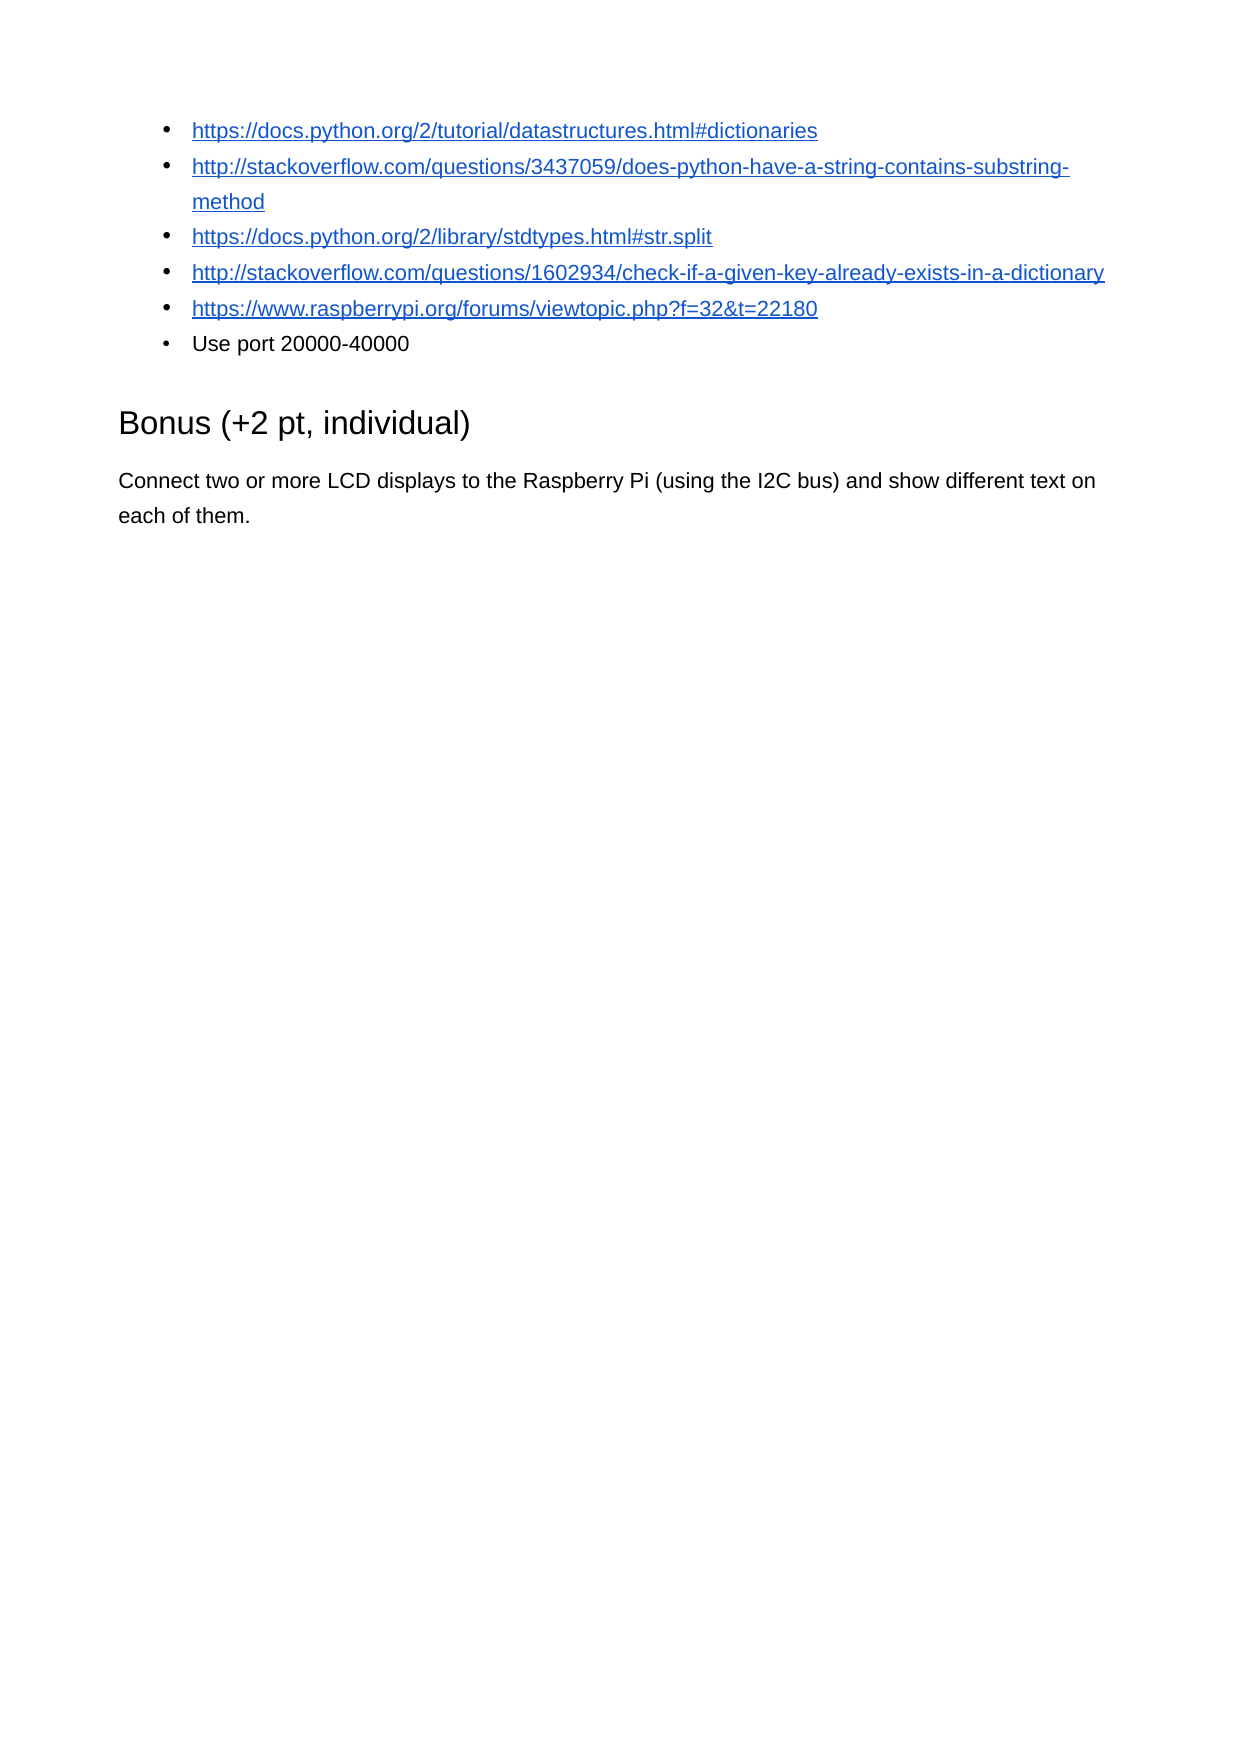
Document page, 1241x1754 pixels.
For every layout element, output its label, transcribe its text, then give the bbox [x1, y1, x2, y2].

list https://docs.python.org/2/tutorial/datastructures.html#dictionaries [162, 118, 1122, 144]
list http://stackoverflow.com/questions/3437059/does-python-have-a-string-contains-substring-method [162, 154, 1122, 214]
list https://www.raspberrypi.org/forums/viewtopic.php?f=32&t=22180 [162, 295, 1122, 321]
subtitle Bonus (+2 pt, individual) [118, 403, 1122, 441]
list Use port 20000-40000 [162, 331, 1122, 356]
text Connect two or more LCD displays to the Raspberry Pi (using the I2C bus) and show different text on each of them. [118, 468, 1122, 528]
list http://stackoverflow.com/questions/1602934/check-if-a-given-key-already-exists-in-a-dictionary [162, 260, 1122, 286]
list https://docs.python.org/2/library/stdtypes.html#str.split [162, 224, 1122, 250]
